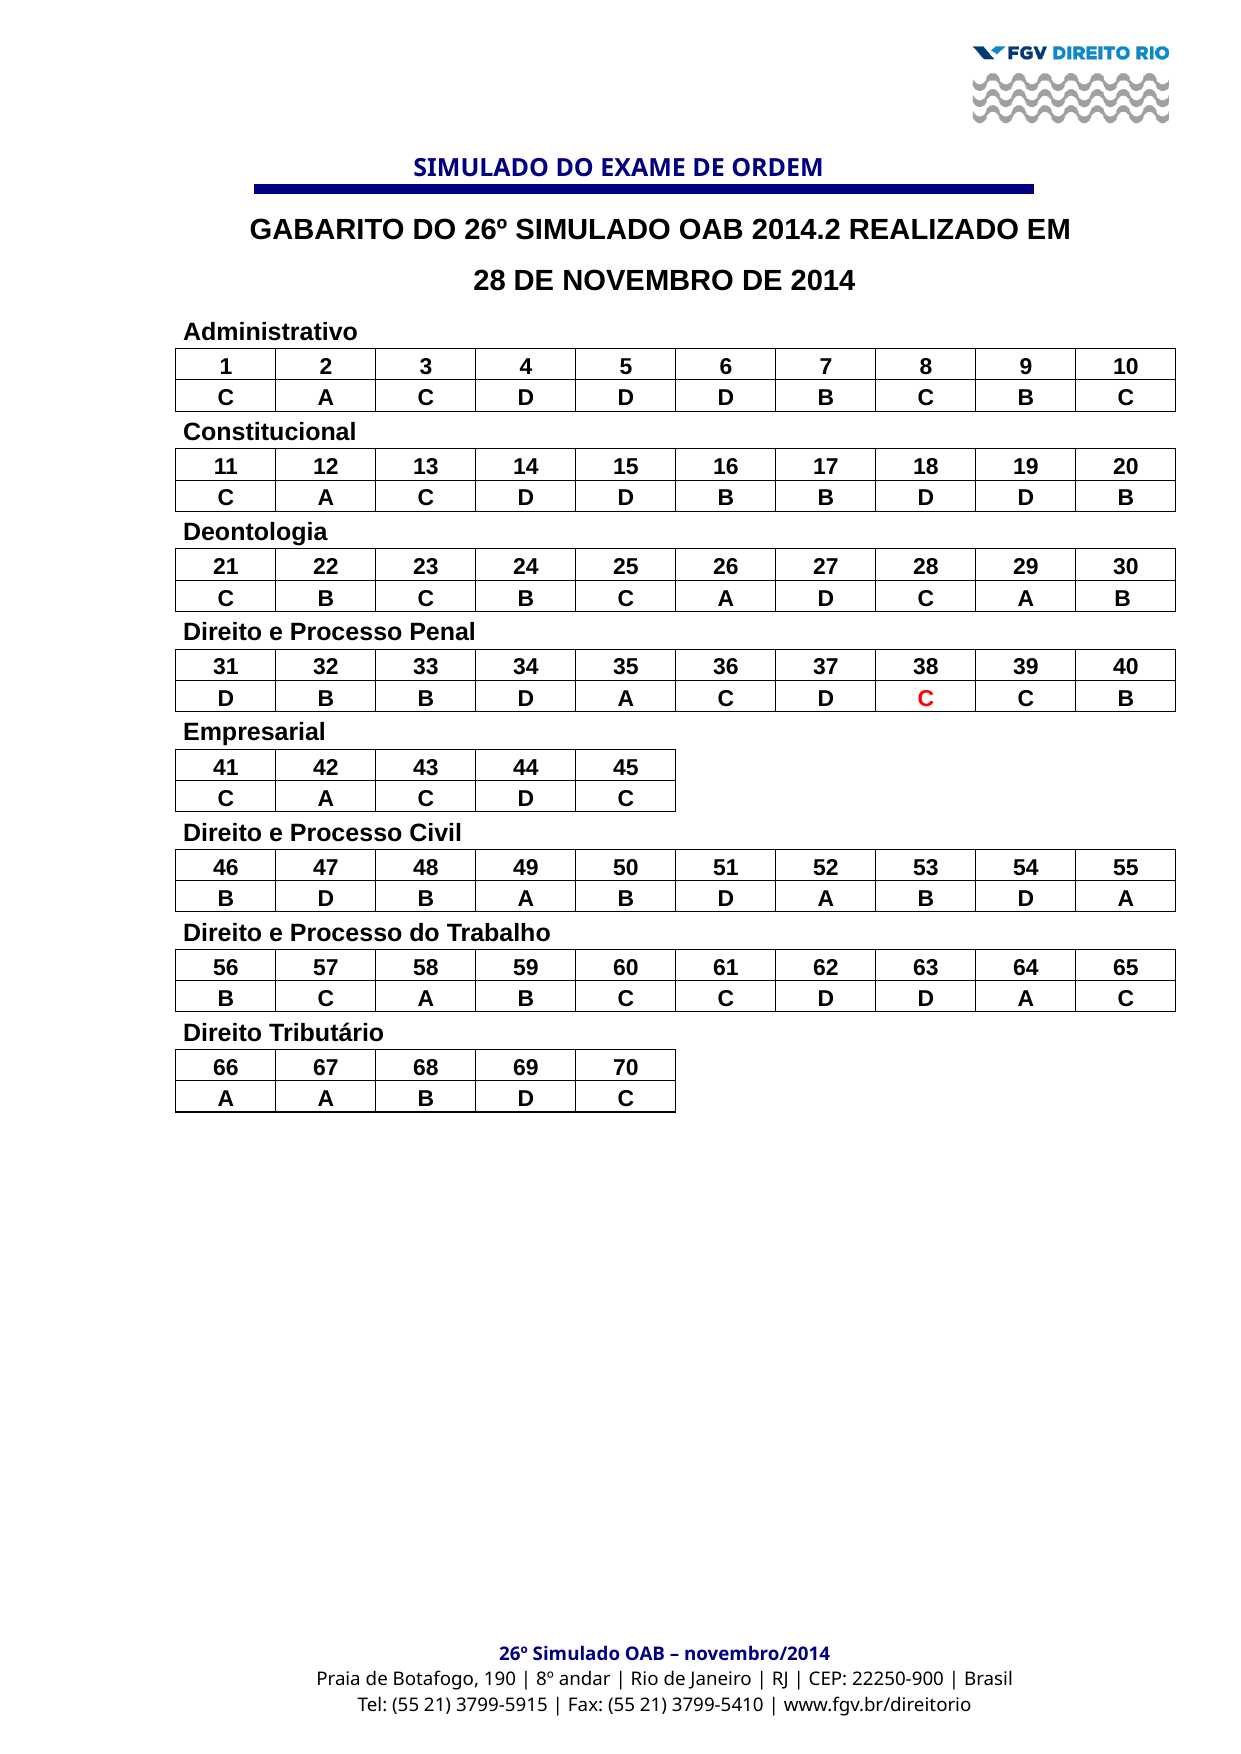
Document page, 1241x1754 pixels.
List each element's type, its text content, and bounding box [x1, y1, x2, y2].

table_cell [1076, 613, 1176, 646]
table_cell [776, 1049, 876, 1080]
table_cell 19 [976, 449, 1075, 479]
table_header [1076, 313, 1176, 346]
text 28 DE NOVEMBRO DE 2014 [177, 263, 1152, 296]
table_cell B [476, 581, 575, 611]
table_cell B [276, 581, 375, 611]
table_cell A [376, 981, 475, 1011]
table_cell Direito e Processo Penal [176, 613, 576, 646]
table_cell [676, 749, 776, 780]
table_cell [776, 1014, 876, 1046]
table_cell A [576, 681, 675, 711]
table_cell B [1076, 481, 1175, 511]
table_cell B [376, 881, 475, 911]
table_cell [976, 413, 1076, 446]
table_cell B [276, 681, 375, 711]
table_cell [976, 613, 1076, 646]
table_cell 40 [1076, 650, 1175, 680]
table_cell 45 [576, 750, 675, 780]
table_cell 8 [876, 349, 975, 379]
table_cell 4 [476, 349, 575, 379]
table_cell 46 [176, 850, 275, 880]
table_cell [776, 914, 876, 946]
table_cell 6 [676, 349, 775, 379]
table_cell [476, 713, 576, 746]
table_cell [976, 1080, 1076, 1111]
table_cell D [176, 681, 275, 711]
table_cell Direito e Processo Civil [176, 814, 476, 846]
table_cell C [676, 681, 775, 711]
table_cell [376, 513, 476, 546]
table_cell 14 [476, 449, 575, 479]
table_cell 68 [376, 1050, 475, 1080]
text GABARITO DO 26º SIMULADO OAB 2014.2 REALIZADO EM [177, 212, 1152, 246]
table_cell [1076, 780, 1176, 811]
table_cell [676, 1049, 776, 1080]
table_header [676, 313, 776, 346]
table_header Administrativo [176, 313, 376, 346]
table_cell C [376, 781, 475, 811]
table_cell A [776, 881, 875, 911]
table_cell Direito e Processo do Trabalho [176, 914, 576, 946]
table_cell 63 [876, 950, 975, 980]
table_cell [876, 713, 976, 746]
table_cell D [676, 380, 775, 411]
table_cell 47 [276, 850, 375, 880]
table_header [776, 313, 876, 346]
table_cell B [776, 481, 875, 511]
table_cell 59 [476, 950, 575, 980]
table_cell C [576, 981, 675, 1011]
table_header [476, 313, 576, 346]
table_cell 29 [976, 549, 1075, 579]
table_cell [676, 814, 776, 846]
table_cell 51 [676, 850, 775, 880]
picture [955, 37, 1186, 130]
table_cell [1076, 749, 1176, 780]
table_cell 7 [776, 349, 875, 379]
table_cell 48 [376, 850, 475, 880]
table_cell C [976, 681, 1075, 711]
table_cell [876, 413, 976, 446]
table_cell [876, 513, 976, 546]
table_cell A [976, 981, 1075, 1011]
table_cell D [776, 981, 875, 1011]
table_cell [676, 513, 776, 546]
table_cell 70 [576, 1050, 675, 1080]
table_cell 64 [976, 950, 1075, 980]
table_cell 65 [1076, 950, 1175, 980]
table_cell C [176, 581, 275, 611]
table_cell C [376, 380, 475, 411]
table_cell 57 [276, 950, 375, 980]
table_cell [676, 613, 776, 646]
table_cell C [576, 1081, 675, 1111]
table_cell 55 [1076, 850, 1175, 880]
table_cell [1076, 413, 1176, 446]
table_cell [376, 413, 476, 446]
table_cell [676, 914, 776, 946]
table_cell 12 [276, 449, 375, 479]
table_cell 34 [476, 650, 575, 680]
table_cell 42 [276, 750, 375, 780]
table_cell D [476, 681, 575, 711]
table_cell [476, 513, 576, 546]
table_cell 62 [776, 950, 875, 980]
table_cell [476, 1014, 576, 1046]
table_cell [876, 914, 976, 946]
table_cell 16 [676, 449, 775, 479]
table_cell 52 [776, 850, 875, 880]
table_cell B [376, 1081, 475, 1111]
table_cell 54 [976, 850, 1075, 880]
table_cell B [176, 881, 275, 911]
table_cell A [276, 1081, 375, 1111]
table_cell [576, 914, 676, 946]
table_cell D [776, 681, 875, 711]
table_cell [1076, 1014, 1176, 1046]
table_cell 27 [776, 549, 875, 579]
table_cell [976, 914, 1076, 946]
table_cell [1076, 914, 1176, 946]
table_cell [876, 1049, 976, 1080]
table_header [376, 313, 476, 346]
table_cell B [476, 981, 575, 1011]
table_cell [576, 1014, 676, 1046]
table_cell D [476, 781, 575, 811]
table_cell D [476, 380, 575, 411]
table_cell 3 [376, 349, 475, 379]
table_cell D [576, 380, 675, 411]
table_cell [976, 713, 1076, 746]
table_cell [676, 780, 776, 811]
table_cell 18 [876, 449, 975, 479]
table_cell C [176, 481, 275, 511]
table_cell 2 [276, 349, 375, 379]
table_cell [876, 780, 976, 811]
table_cell 20 [1076, 449, 1175, 479]
table_cell B [776, 380, 875, 411]
table_cell 43 [376, 750, 475, 780]
table_cell B [176, 981, 275, 1011]
table_cell 44 [476, 750, 575, 780]
table_cell [876, 749, 976, 780]
table_cell D [476, 1081, 575, 1111]
table_cell [676, 1014, 776, 1046]
table_cell 1 [176, 349, 275, 379]
table_cell B [1076, 581, 1175, 611]
table_cell 50 [576, 850, 675, 880]
table_cell C [376, 481, 475, 511]
table_header [976, 313, 1076, 346]
table_cell C [876, 581, 975, 611]
table_cell 58 [376, 950, 475, 980]
table_cell 10 [1076, 349, 1175, 379]
table_cell [1076, 814, 1176, 846]
table_cell 9 [976, 349, 1075, 379]
table_cell [976, 814, 1076, 846]
table_cell 5 [576, 349, 675, 379]
table_cell A [1076, 881, 1175, 911]
table_cell A [476, 881, 575, 911]
table_cell [776, 513, 876, 546]
table_cell [676, 1080, 776, 1111]
table_cell 13 [376, 449, 475, 479]
table_cell C [176, 781, 275, 811]
table_cell [576, 613, 676, 646]
table_cell Empresarial [176, 713, 376, 746]
table_cell A [176, 1081, 275, 1111]
table_cell C [576, 781, 675, 811]
table_cell 23 [376, 549, 475, 579]
table_cell C [276, 981, 375, 1011]
table_cell 22 [276, 549, 375, 579]
table_cell 24 [476, 549, 575, 579]
table_cell Constitucional [176, 413, 376, 446]
table_cell 61 [676, 950, 775, 980]
table_cell B [976, 380, 1075, 411]
table_cell [776, 413, 876, 446]
table_cell [476, 814, 576, 846]
table_cell 32 [276, 650, 375, 680]
table_cell 39 [976, 650, 1075, 680]
table_cell [576, 513, 676, 546]
table_cell [776, 613, 876, 646]
table_cell B [876, 881, 975, 911]
table_cell 60 [576, 950, 675, 980]
table_cell [1076, 713, 1176, 746]
table_cell [576, 814, 676, 846]
table_cell D [576, 481, 675, 511]
table_cell [976, 1014, 1076, 1046]
table_header [876, 313, 976, 346]
table_cell [576, 413, 676, 446]
table_cell [976, 1049, 1076, 1080]
table_cell 28 [876, 549, 975, 579]
table_cell 11 [176, 449, 275, 479]
table_cell [776, 1080, 876, 1111]
table_cell [376, 713, 476, 746]
table_cell C [376, 581, 475, 611]
table_cell D [276, 881, 375, 911]
table_cell [976, 780, 1076, 811]
table_cell [776, 780, 876, 811]
table_cell [976, 749, 1076, 780]
table_cell C [176, 380, 275, 411]
table_cell A [276, 380, 375, 411]
table_cell Direito Tributário [176, 1014, 476, 1046]
table_cell 33 [376, 650, 475, 680]
table_cell 30 [1076, 549, 1175, 579]
table_cell [776, 814, 876, 846]
table_cell D [476, 481, 575, 511]
table_cell 56 [176, 950, 275, 980]
table_cell 36 [676, 650, 775, 680]
table_cell [876, 1014, 976, 1046]
table_cell Deontologia [176, 513, 376, 546]
table_cell 69 [476, 1050, 575, 1080]
table_cell 21 [176, 549, 275, 579]
table_cell B [1076, 681, 1175, 711]
table_cell 66 [176, 1050, 275, 1080]
table_cell D [876, 481, 975, 511]
table_cell C [1076, 380, 1175, 411]
table_cell C [576, 581, 675, 611]
table_cell C [876, 681, 975, 711]
table_header [576, 313, 676, 346]
table_cell [676, 413, 776, 446]
table_cell [476, 413, 576, 446]
table_cell [776, 749, 876, 780]
table_cell D [976, 881, 1075, 911]
table_cell B [576, 881, 675, 911]
table_cell B [676, 481, 775, 511]
table_cell [876, 814, 976, 846]
table_cell 35 [576, 650, 675, 680]
table_cell D [776, 581, 875, 611]
table_cell 37 [776, 650, 875, 680]
table_cell D [676, 881, 775, 911]
table_cell 38 [876, 650, 975, 680]
table_cell [876, 613, 976, 646]
table_cell [1076, 1049, 1176, 1080]
table_cell A [676, 581, 775, 611]
table_cell [976, 513, 1076, 546]
table_cell D [876, 981, 975, 1011]
table_cell C [876, 380, 975, 411]
table_cell D [976, 481, 1075, 511]
table_cell [1076, 513, 1176, 546]
table_cell A [276, 781, 375, 811]
table_cell [676, 713, 776, 746]
table_cell 26 [676, 549, 775, 579]
table_cell C [676, 981, 775, 1011]
table_cell [576, 713, 676, 746]
table_cell [876, 1080, 976, 1111]
table_cell 67 [276, 1050, 375, 1080]
table_cell 15 [576, 449, 675, 479]
table_cell C [1076, 981, 1175, 1011]
table_cell [1076, 1080, 1176, 1111]
table_cell A [276, 481, 375, 511]
table_cell [776, 713, 876, 746]
table_cell 17 [776, 449, 875, 479]
table_cell 49 [476, 850, 575, 880]
table_cell 31 [176, 650, 275, 680]
table_cell B [376, 681, 475, 711]
table_cell 41 [176, 750, 275, 780]
table_cell 53 [876, 850, 975, 880]
table_cell 25 [576, 549, 675, 579]
table_cell A [976, 581, 1075, 611]
